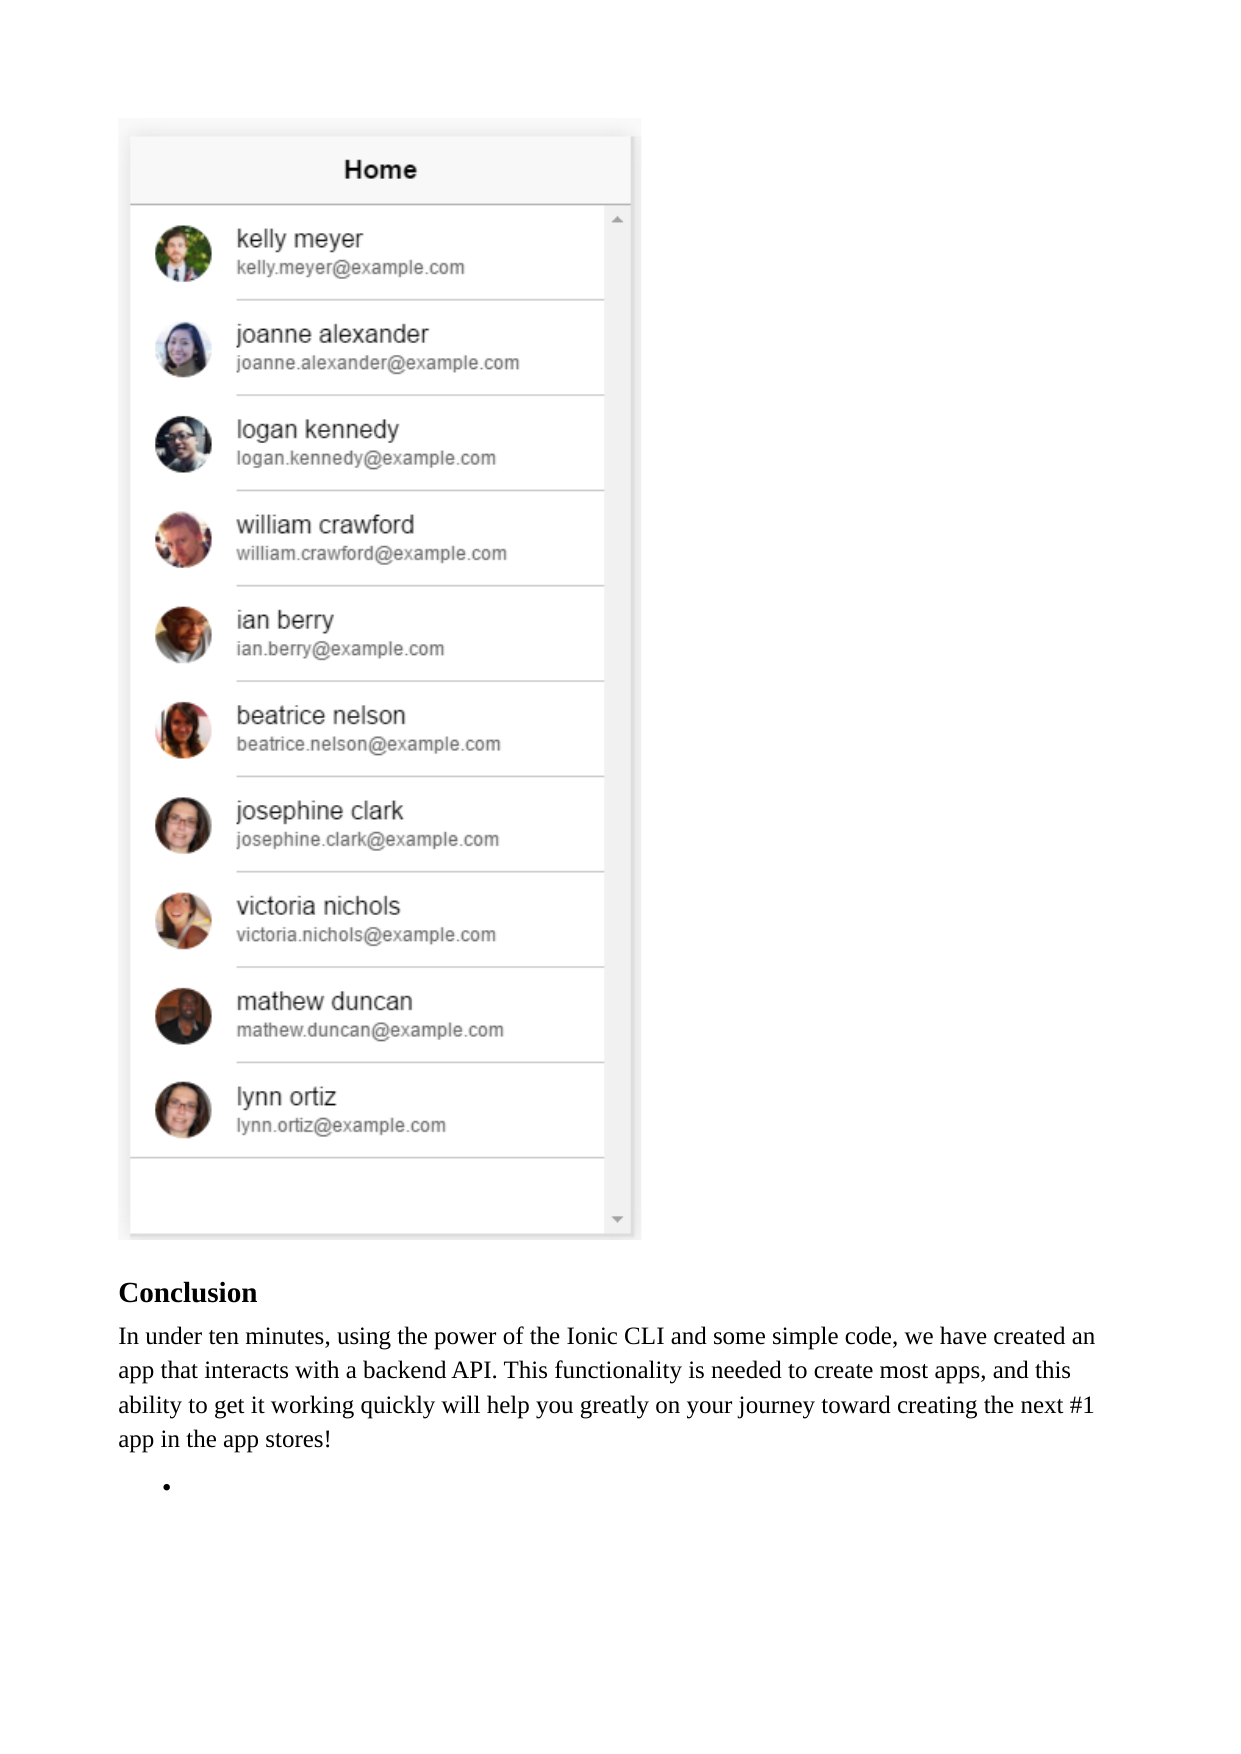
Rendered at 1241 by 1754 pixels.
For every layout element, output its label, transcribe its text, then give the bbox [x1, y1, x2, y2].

text In under ten minutes, using the power of the Ionic CLI and some simple code, we have created an app that interacts with a backend API. This functionality is needed to create most apps, and this ability to get it working quickly will help you greatly on your journey toward creating the next #1 app in the app stores! [118, 1321, 1122, 1453]
picture [118, 118, 642, 1240]
subtitle Conclusion [118, 1275, 1122, 1308]
